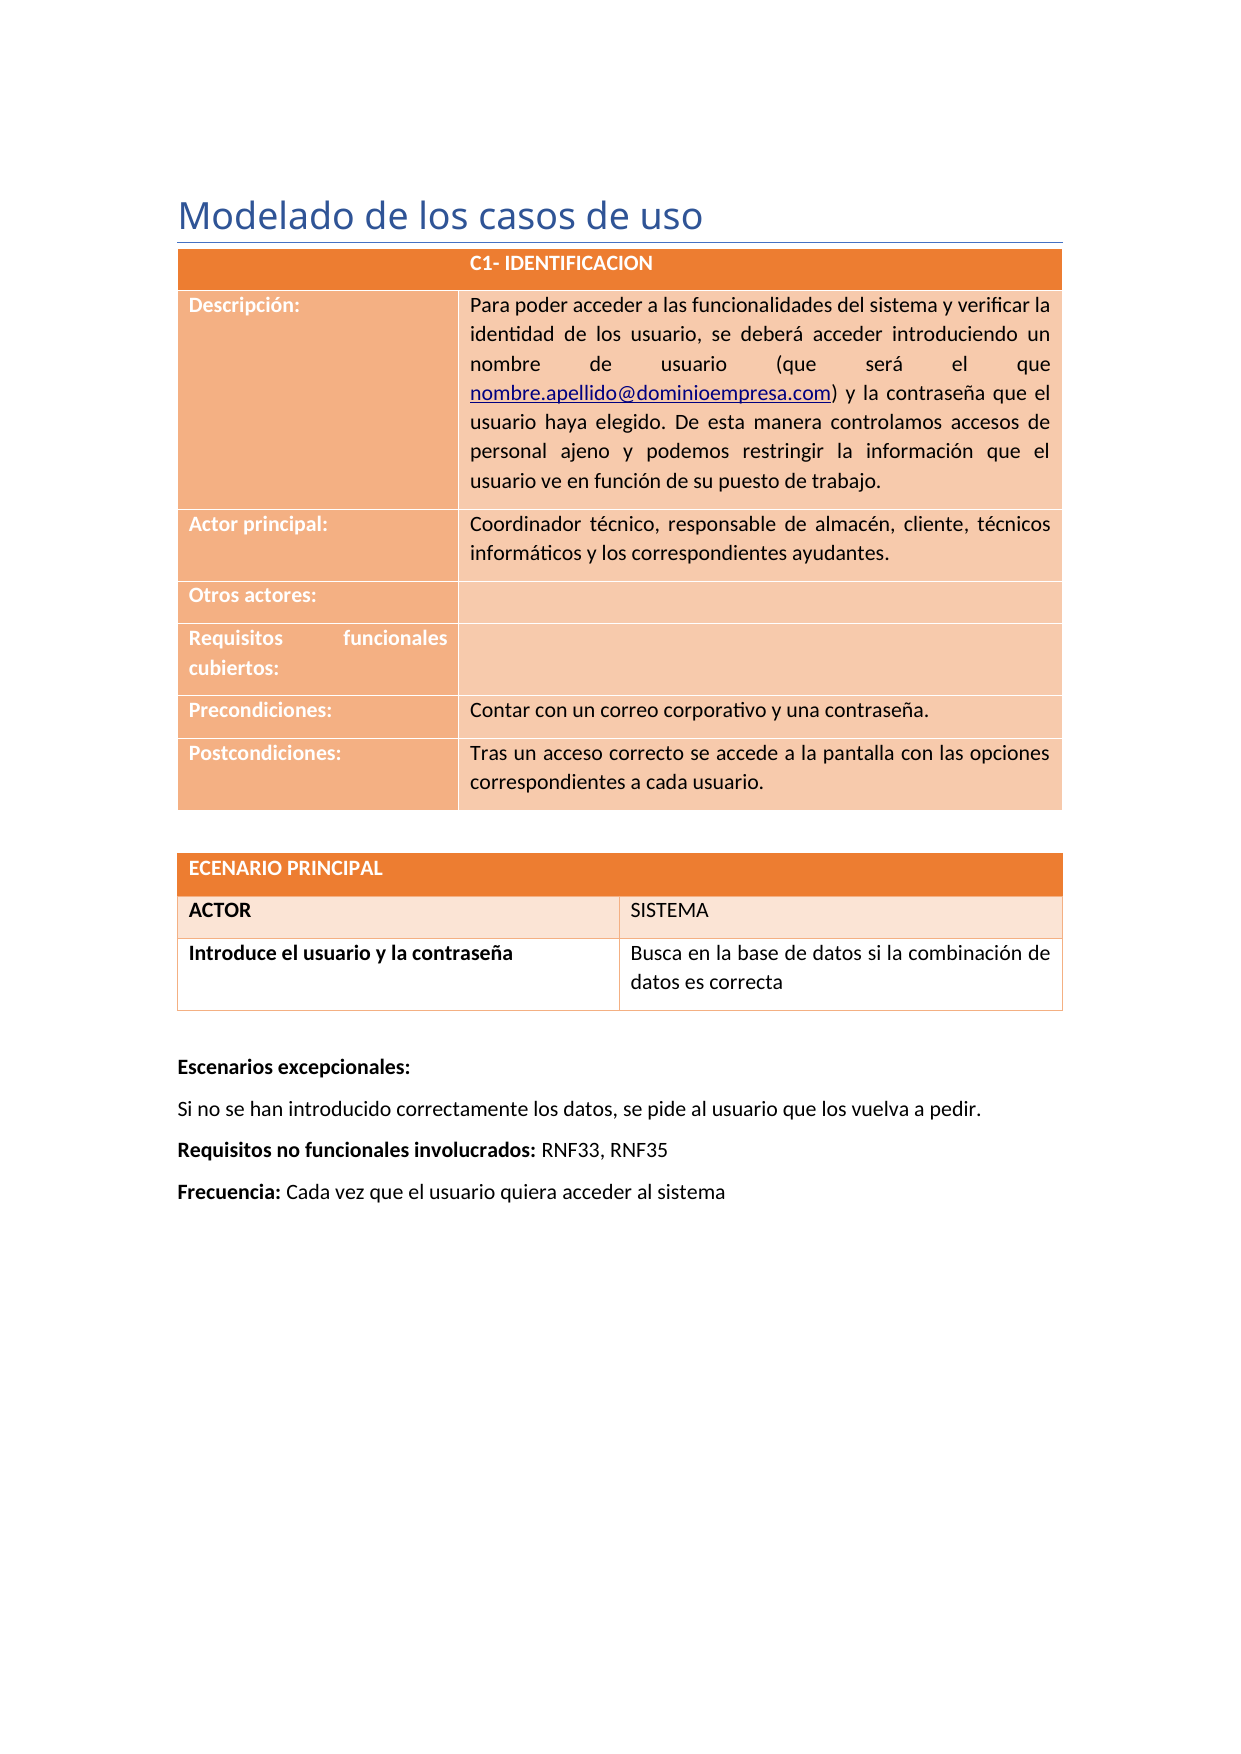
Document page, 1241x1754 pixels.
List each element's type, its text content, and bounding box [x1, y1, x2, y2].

text Si no se han introducido correctamente los datos, se pide al usuario que los vuelva a pedir. [177, 1095, 1063, 1121]
table_header [178, 249, 459, 290]
table_cell Postcondiciones: [178, 739, 458, 810]
table_cell [459, 582, 1062, 623]
table_cell Otros actores: [178, 582, 458, 623]
text Frecuencia: Cada vez que el usuario quiera acceder al sistema [177, 1178, 1063, 1205]
table_header C1- IDENTIFICACION [459, 249, 1062, 290]
table_cell Requisitos funcionales cubiertos: [178, 624, 458, 695]
table_cell Introduce el usuario y la contraseña [178, 939, 619, 1010]
table_cell Actor principal: [178, 510, 458, 581]
table_cell Para poder acceder a las funcionalidades del sistema y verificar la identidad de los usuario, se deberá acceder introduciendo un nombre de usuario (que será el que nombre.apellido@dominioempresa.com) y la contraseña que el usuario haya elegido. De esta manera controlamos accesos de personal ajeno y podemos restringir la información que el usuario ve en función de su puesto de trabajo. [459, 291, 1062, 509]
text Requisitos no funcionales involucrados: RNF33, RNF35 [177, 1137, 1063, 1163]
table_cell ACTOR [178, 897, 619, 938]
table_cell [459, 624, 1062, 695]
table_header ECENARIO PRINCIPAL [178, 854, 1062, 896]
table_cell Coordinador técnico, responsable de almacén, cliente, técnicos informáticos y los correspondientes ayudantes. [459, 510, 1062, 581]
table_cell Busca en la base de datos si la combinación de datos es correcta [620, 939, 1062, 1010]
table_cell SISTEMA [620, 897, 1062, 938]
subtitle Modelado de los casos de uso [177, 189, 1063, 242]
table_cell Contar con un correo corporativo y una contraseña. [459, 696, 1062, 738]
text Escenarios excepcionales: [177, 1053, 1063, 1080]
table_cell Descripción: [178, 291, 458, 509]
table_cell Tras un acceso correcto se accede a la pantalla con las opciones correspondientes a cada usuario. [459, 739, 1062, 810]
table_cell Precondiciones: [178, 696, 458, 738]
